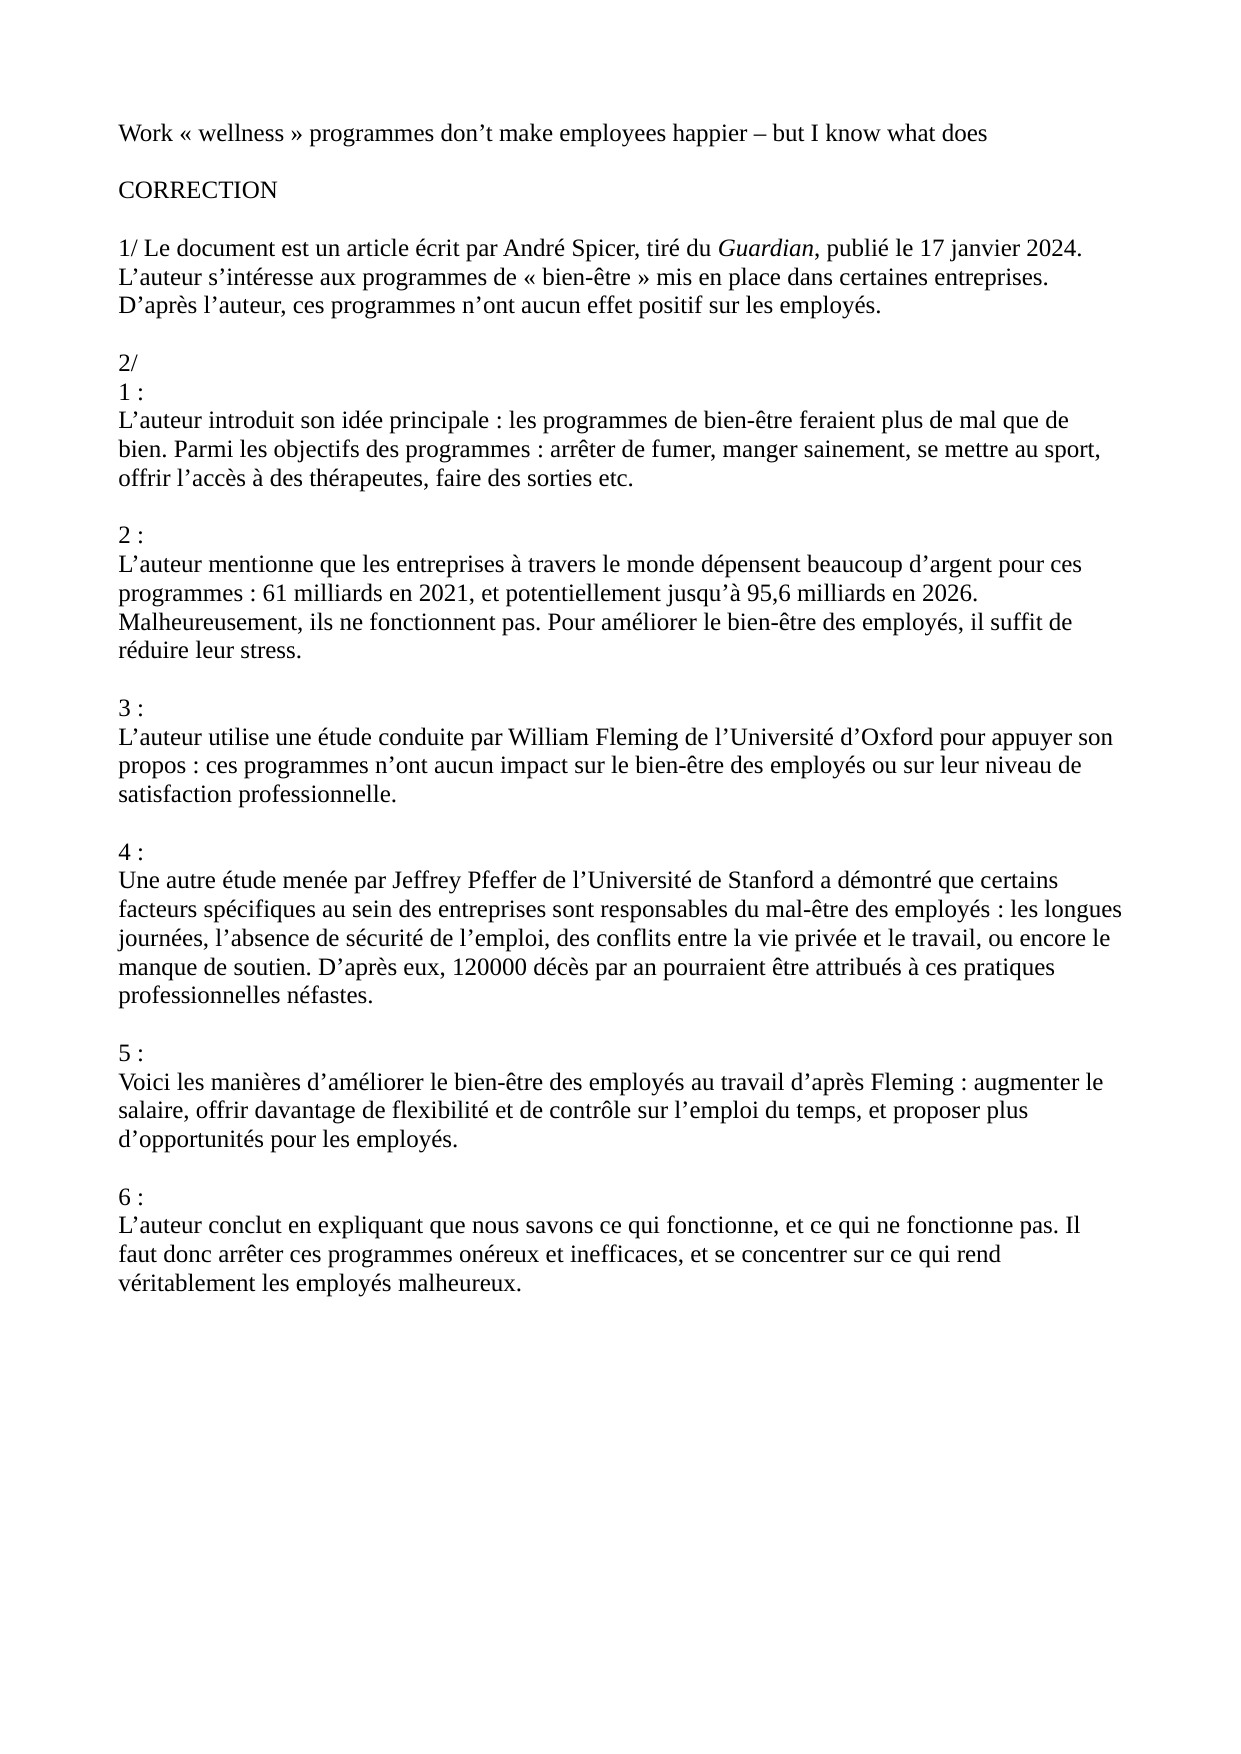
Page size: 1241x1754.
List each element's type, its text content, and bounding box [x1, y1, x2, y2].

text L’auteur utilise une étude conduite par William Fleming de l’Université d’Oxford pour appuyer son propos : ces programmes n’ont aucun impact sur le bien-être des employés ou sur leur niveau de satisfaction professionnelle. [118, 722, 1122, 808]
text Work « wellness » programmes don’t make employees happier – but I know what does [118, 118, 1122, 147]
text 2/ [118, 348, 1122, 377]
text Voici les manières d’améliorer le bien-être des employés au travail d’après Fleming : augmenter le salaire, offrir davantage de flexibilité et de contrôle sur l’emploi du temps, et proposer plus d’opportunités pour les employés. [118, 1067, 1122, 1153]
text 5 : [118, 1038, 1122, 1067]
text 3 : [118, 693, 1122, 722]
text 2 : [118, 521, 1122, 549]
text 1 : [118, 377, 1122, 406]
text 6 : [118, 1182, 1122, 1211]
text L’auteur introduit son idée principale : les programmes de bien-être feraient plus de mal que de bien. Parmi les objectifs des programmes : arrêter de fumer, manger sainement, se mettre au sport, offrir l’accès à des thérapeutes, faire des sorties etc. [118, 406, 1122, 492]
text L’auteur mentionne que les entreprises à travers le monde dépensent beaucoup d’argent pour ces programmes : 61 milliards en 2021, et potentiellement jusqu’à 95,6 milliards en 2026. Malheureusement, ils ne fonctionnent pas. Pour améliorer le bien-être des employés, il suffit de réduire leur stress. [118, 549, 1122, 664]
text 4 : [118, 837, 1122, 866]
text Une autre étude menée par Jeffrey Pfeffer de l’Université de Stanford a démontré que certains facteurs spécifiques au sein des entreprises sont responsables du mal-être des employés : les longues journées, l’absence de sécurité de l’emploi, des conflits entre la vie privée et le travail, ou encore le manque de soutien. D’après eux, 120000 décès par an pourraient être attribués à ces pratiques professionnelles néfastes. [118, 866, 1122, 1009]
text CORRECTION [118, 176, 1122, 204]
text 1/ Le document est un article écrit par André Spicer, tiré du Guardian, publié le 17 janvier 2024. L’auteur s’intéresse aux programmes de « bien-être » mis en place dans certaines entreprises. D’après l’auteur, ces programmes n’ont aucun effet positif sur les employés. [118, 233, 1122, 319]
text L’auteur conclut en expliquant que nous savons ce qui fonctionne, et ce qui ne fonctionne pas. Il faut donc arrêter ces programmes onéreux et inefficaces, et se concentrer sur ce qui rend véritablement les employés malheureux. [118, 1211, 1122, 1297]
